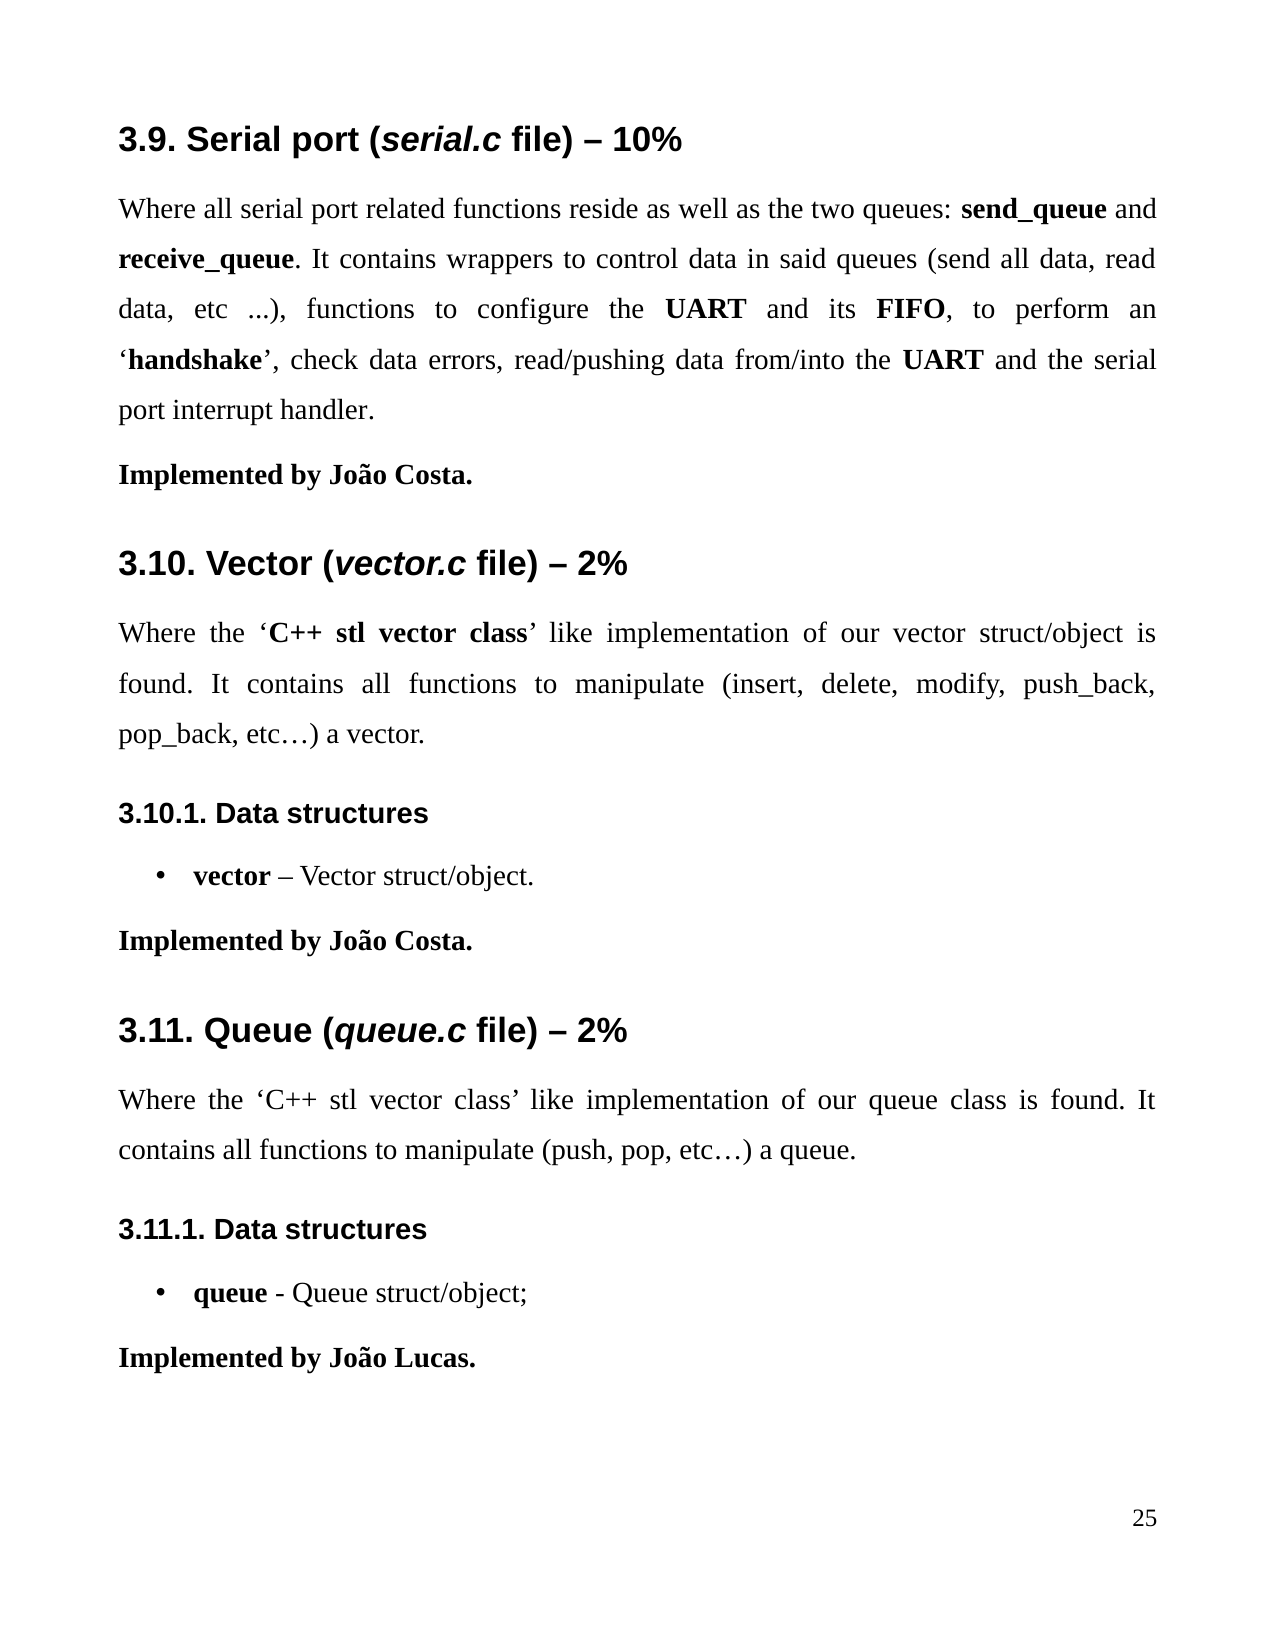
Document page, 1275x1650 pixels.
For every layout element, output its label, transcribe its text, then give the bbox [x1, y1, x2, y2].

subtitle 3.11. Queue (queue.c file) – 2% [118, 1009, 1157, 1049]
list queue - Queue struct/object; [156, 1275, 1157, 1308]
text Implemented by João Costa. [118, 923, 1157, 957]
subtitle 3.9. Serial port (serial.c file) – 10% [118, 118, 1157, 158]
text Implemented by João Costa. [118, 457, 1157, 491]
subtitle 3.11.1. Data structures [118, 1212, 1157, 1245]
text Where all serial port related functions reside as well as the two queues: send_queue and receive_queue. It contains wrappers to control data in said queues (send all data, read data, etc ...), functions to configure the UART and its FIFO, to perform an ‘handshake’, check data errors, read/pushing data from/into the UART and the serial port interrupt handler. [118, 191, 1157, 426]
list vector – Vector struct/object. [156, 858, 1157, 892]
text Where the ‘C++ stl vector class’ like implementation of our queue class is found. It contains all functions to manipulate (push, pop, etc…) a queue. [118, 1082, 1157, 1166]
subtitle 3.10. Vector (vector.c file) – 2% [118, 543, 1157, 583]
text Implemented by João Lucas. [118, 1340, 1157, 1373]
text Where the ‘C++ stl vector class’ like implementation of our vector struct/object is found. It contains all functions to manipulate (insert, delete, modify, push_back, pop_back, etc…) a vector. [118, 616, 1157, 750]
subtitle 3.10.1. Data structures [118, 796, 1157, 829]
